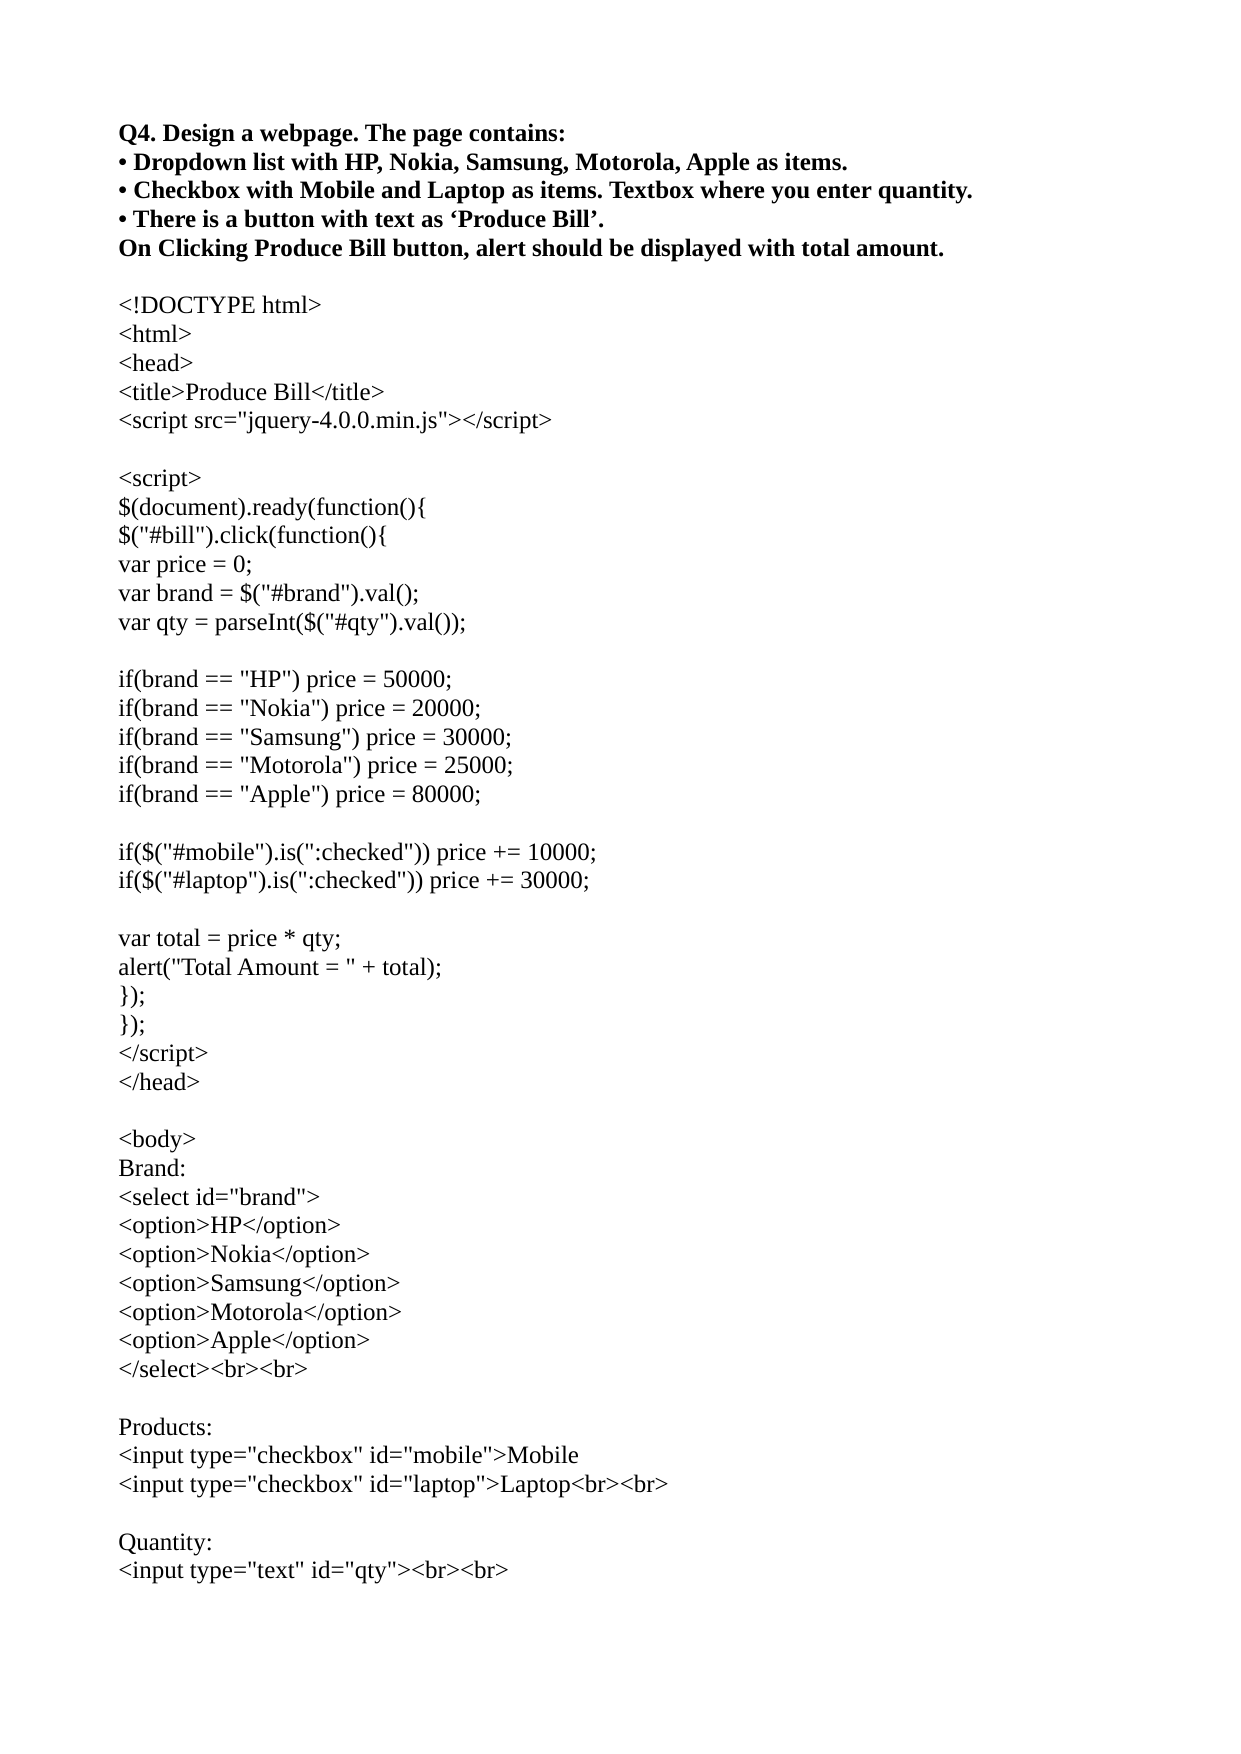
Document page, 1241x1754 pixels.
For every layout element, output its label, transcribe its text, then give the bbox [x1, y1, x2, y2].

text if($("#mobile").is(":checked")) price += 10000; [118, 837, 1122, 866]
text if($("#laptop").is(":checked")) price += 30000; [118, 866, 1122, 894]
text • Checkbox with Mobile and Laptop as items. Textbox where you enter quantity. [118, 176, 1122, 204]
text Quantity: [118, 1527, 1122, 1556]
text var qty = parseInt($("#qty").val()); [118, 607, 1122, 636]
text <input type="checkbox" id="mobile">Mobile [118, 1441, 1122, 1469]
text <option>Nokia</option> [118, 1239, 1122, 1268]
text Q4. Design a webpage. The page contains: [118, 118, 1122, 147]
text if(brand == "Motorola") price = 25000; [118, 751, 1122, 779]
text Products: [118, 1412, 1122, 1441]
text <script src="jquery-4.0.0.min.js"></script> [118, 406, 1122, 434]
text <head> [118, 348, 1122, 377]
text On Clicking Produce Bill button, alert should be displayed with total amount. [118, 233, 1122, 262]
text <!DOCTYPE html> [118, 291, 1122, 319]
text <body> [118, 1124, 1122, 1153]
text Brand: [118, 1153, 1122, 1182]
text • There is a button with text as ‘Produce Bill’. [118, 204, 1122, 233]
text alert("Total Amount = " + total); [118, 952, 1122, 981]
text var total = price * qty; [118, 923, 1122, 952]
text • Dropdown list with HP, Nokia, Samsung, Motorola, Apple as items. [118, 147, 1122, 176]
text var price = 0; [118, 549, 1122, 578]
text if(brand == "HP") price = 50000; [118, 664, 1122, 693]
text </script> [118, 1038, 1122, 1067]
text <option>Samsung</option> [118, 1268, 1122, 1297]
text if(brand == "Nokia") price = 20000; [118, 693, 1122, 722]
text }); [118, 981, 1122, 1009]
text var brand = $("#brand").val(); [118, 578, 1122, 607]
text <input type="checkbox" id="laptop">Laptop<br><br> [118, 1469, 1122, 1498]
text }); [118, 1009, 1122, 1038]
text if(brand == "Samsung") price = 30000; [118, 722, 1122, 751]
text <option>Motorola</option> [118, 1297, 1122, 1326]
text <script> [118, 463, 1122, 492]
text <option>Apple</option> [118, 1326, 1122, 1354]
text </head> [118, 1067, 1122, 1096]
text if(brand == "Apple") price = 80000; [118, 779, 1122, 808]
text <select id="brand"> [118, 1182, 1122, 1211]
text <title>Produce Bill</title> [118, 377, 1122, 406]
text $(document).ready(function(){ [118, 492, 1122, 521]
text <option>HP</option> [118, 1211, 1122, 1239]
text <html> [118, 319, 1122, 348]
text <input type="text" id="qty"><br><br> [118, 1556, 1122, 1584]
text </select><br><br> [118, 1354, 1122, 1383]
text $("#bill").click(function(){ [118, 521, 1122, 549]
